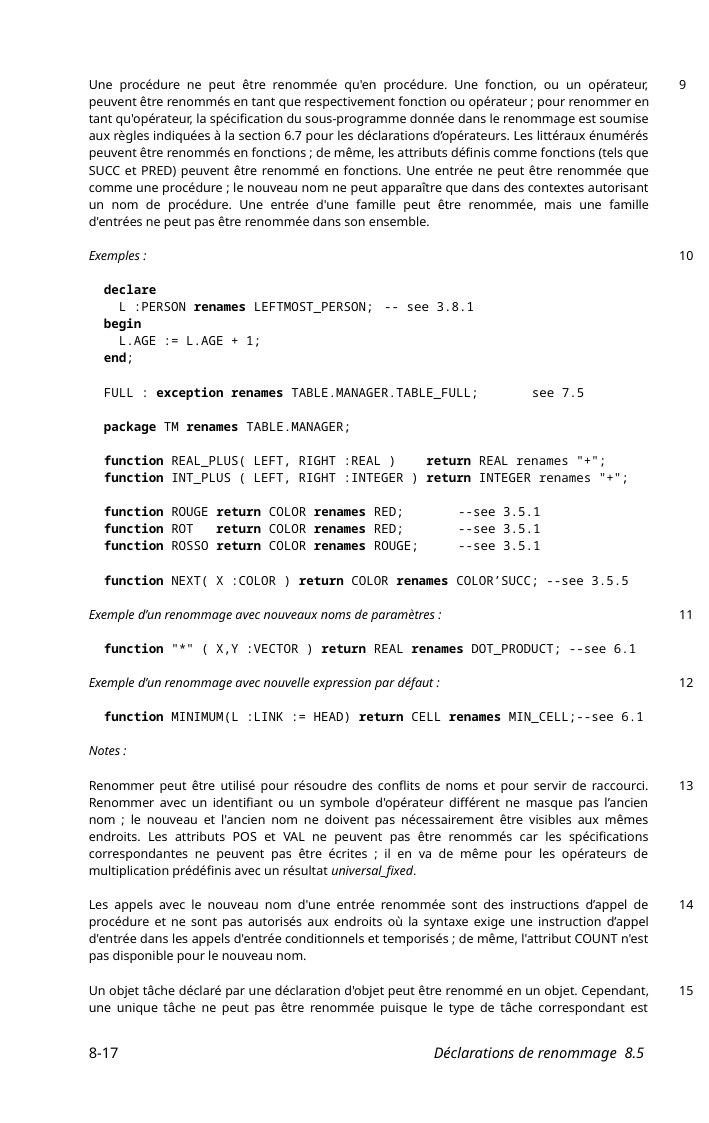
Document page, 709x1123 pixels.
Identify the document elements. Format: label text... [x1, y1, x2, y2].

text Exemples : [88, 247, 649, 264]
text Notes : [88, 742, 649, 759]
text Exemple d’un renommage avec nouveaux noms de paramètres : [88, 606, 649, 623]
text L :PERSON renames LEFTMOST_PERSON; -- see 3.8.1 [88, 298, 649, 315]
text function REAL_PLUS( LEFT, RIGHT :REAL ) return REAL renames "+"; [88, 452, 649, 469]
text function INT_PLUS ( LEFT, RIGHT :INTEGER ) return INTEGER renames "+"; [88, 469, 649, 486]
text end; [88, 349, 649, 367]
text function MINIMUM(L :LINK := HEAD) return CELL renames MIN_CELL;--see 6.1 [88, 708, 649, 725]
text begin [88, 315, 649, 332]
text package TM renames TABLE.MANAGER; [88, 418, 649, 435]
text FULL : exception renames TABLE.MANAGER.TABLE_FULL; see 7.5 [88, 384, 649, 401]
text Exemple d’un renommage avec nouvelle expression par défaut : [88, 674, 649, 691]
text Renommer peut être utilisé pour résoudre des conflits de noms et pour servir de raccourci. Renommer avec un identifiant ou un symbole d'opérateur différent ne masque pas l’ancien nom ; le nouveau et l'ancien nom ne doivent pas nécessairement être visibles aux mêmes endroits. Les attributs POS et VAL ne peuvent pas être renommés car les spécifications correspondantes ne peuvent pas être écrites ; il en va de même pour les opérateurs de multiplication prédéfinis avec un résultat universal_fixed. [88, 777, 649, 879]
text function "*" ( X,Y :VECTOR ) return REAL renames DOT_PRODUCT; --see 6.1 [88, 640, 649, 657]
text Un objet tâche déclaré par une déclaration d'objet peut être renommé en un objet. Cependant, une unique tâche ne peut pas être renommée puisque le type de tâche correspondant est [88, 982, 649, 1016]
text Une procédure ne peut être renommée qu'en procédure. Une fonction, ou un opérateur, peuvent être renommés en tant que respectivement fonction ou opérateur ; pour renommer en tant qu'opérateur, la spécification du sous-programme donnée dans le renommage est soumise aux règles indiquées à la section 6.7 pour les déclarations d’opérateurs. Les littéraux énumérés peuvent être renommés en fonctions ; de même, les attributs définis comme fonctions (tels que SUCC et PRED) peuvent être renommé en fonctions. Une entrée ne peut être renommée que comme une procédure ; le nouveau nom ne peut apparaître que dans des contextes autorisant un nom de procédure. Une entrée d'une famille peut être renommée, mais une famille d'entrées ne peut pas être renommée dans son ensemble. [88, 76, 649, 230]
text function ROSSO return COLOR renames ROUGE; --see 3.5.1 [88, 537, 649, 554]
text function ROT return COLOR renames RED; --see 3.5.1 [88, 520, 649, 537]
text function ROUGE return COLOR renames RED; --see 3.5.1 [88, 503, 649, 520]
text L.AGE := L.AGE + 1; [88, 332, 649, 349]
text Les appels avec le nouveau nom d'une entrée renommée sont des instructions d’appel de procédure et ne sont pas autorisés aux endroits où la syntaxe exige une instruction d’appel d'entrée dans les appels d'entrée conditionnels et temporisés ; de même, l'attribut COUNT n'est pas disponible pour le nouveau nom. [88, 896, 649, 964]
text function NEXT( X :COLOR ) return COLOR renames COLOR’SUCC; --see 3.5.5 [88, 572, 649, 589]
text declare [88, 281, 649, 298]
